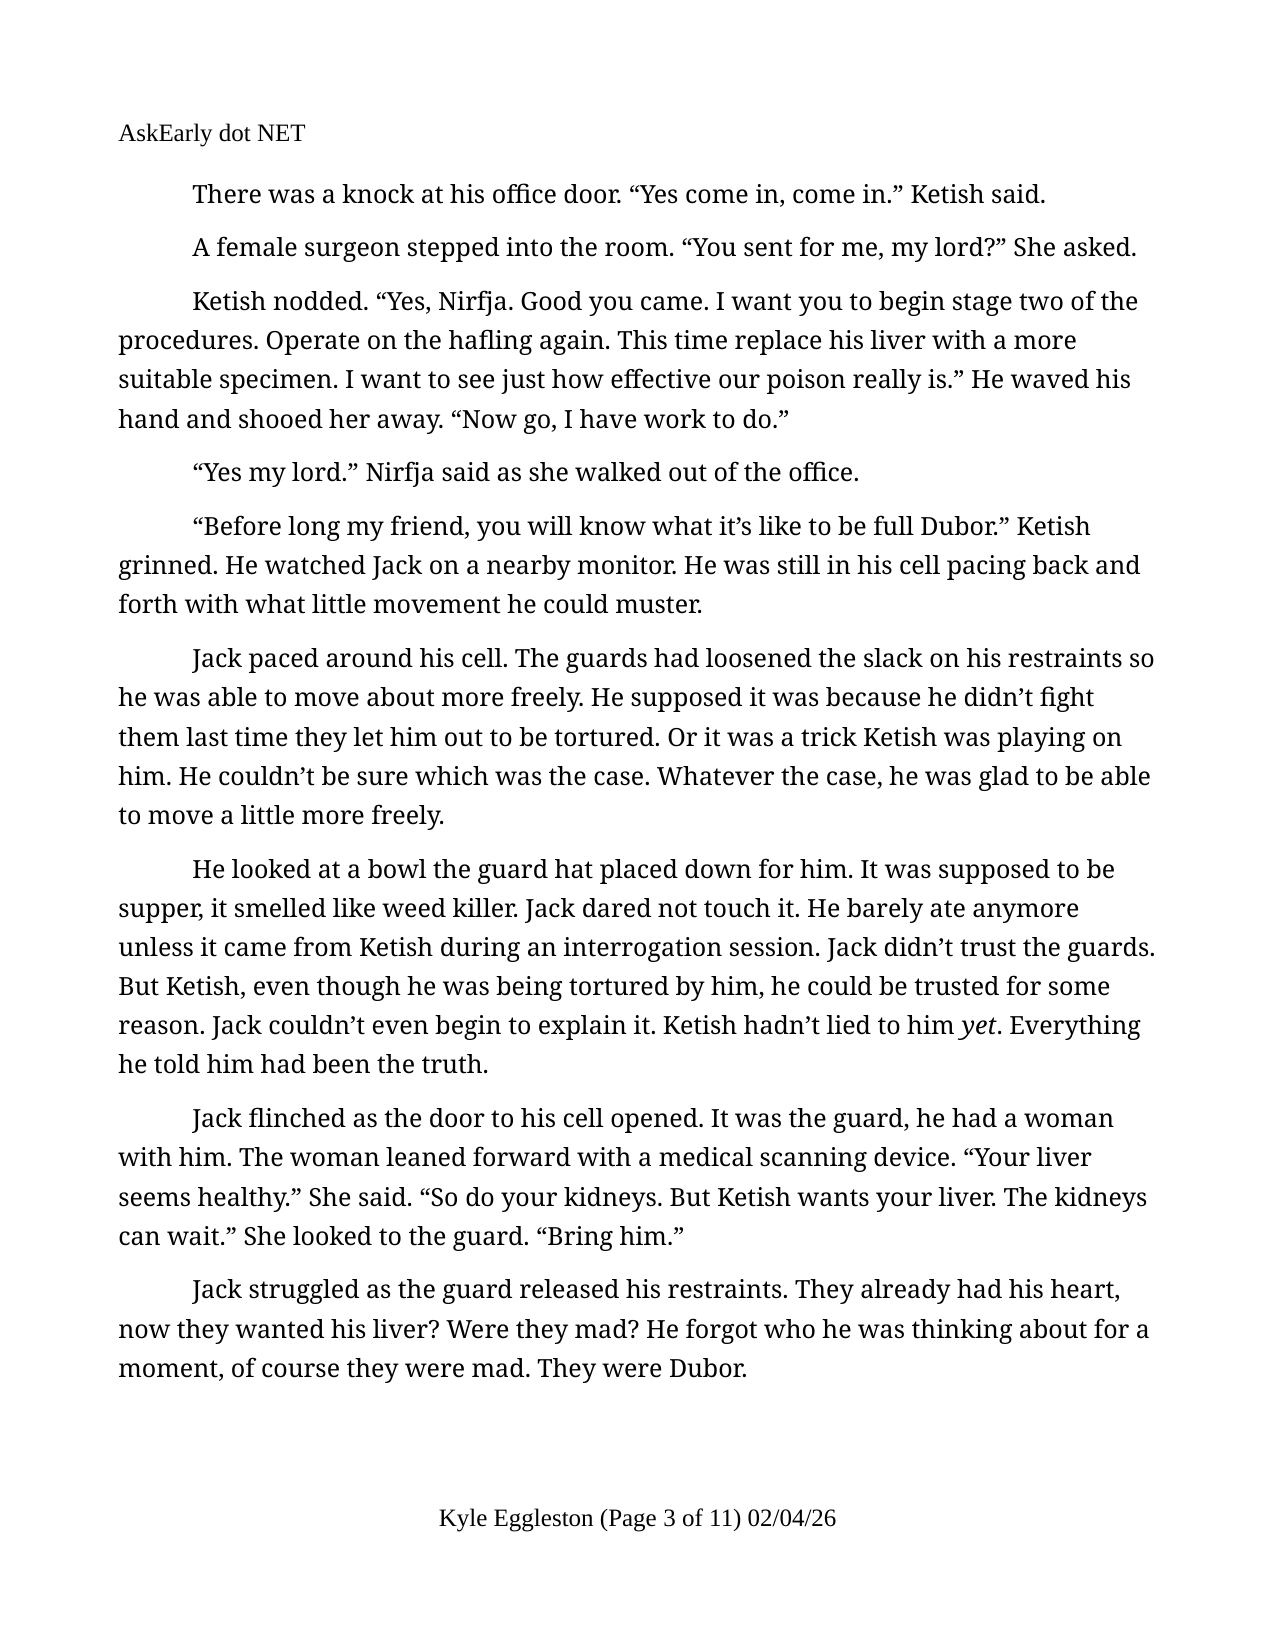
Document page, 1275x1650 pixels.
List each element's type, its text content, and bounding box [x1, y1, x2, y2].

text “Yes my lord.” Nirfja said as she walked out of the office. [118, 455, 1157, 489]
text There was a knock at his office door. “Yes come in, come in.” Ketish said. [118, 176, 1157, 210]
text Jack struggled as the guard released his restraints. They already had his heart, now they wanted his liver? Were they mad? He forgot who he was thinking about for a moment, of course they were mad. They were Dubor. [118, 1272, 1157, 1384]
text A female surgeon stepped into the room. “You sent for me, my lord?” She asked. [118, 230, 1157, 264]
text “Before long my friend, you will know what it’s like to be full Dubor.” Ketish grinned. He watched Jack on a nearby monitor. He was still in his cell pacing back and forth with what little movement he could muster. [118, 509, 1157, 621]
text Jack flinched as the door to his cell opened. It was the guard, he had a woman with him. The woman leaned forward with a medical scanning device. “Your liver seems healthy.” She said. “So do your kidneys. But Ketish wants your liver. The kidneys can wait.” She looked to the guard. “Bring him.” [118, 1101, 1157, 1252]
text Ketish nodded. “Yes, Nirfja. Good you came. I want you to begin stage two of the procedures. Operate on the hafling again. This time replace his liver with a more suitable specimen. I want to see just how effective our poison really is.” He waved his hand and shooed her away. “Now go, I have work to do.” [118, 284, 1157, 435]
text He looked at a bowl the guard hat placed down for him. It was supposed to be supper, it smelled like weed killer. Jack dared not touch it. He barely ate anymore unless it came from Ketish during an interrogation session. Jack didn’t trust the guards. But Ketish, even though he was being tortured by him, he could be trusted for some reason. Jack couldn’t even begin to explain it. Ketish hadn’t lied to him yet. Everything he told him had been the truth. [118, 851, 1157, 1081]
text Jack paced around his cell. The guards had loosened the slack on his restraints so he was able to move about more freely. He supposed it was because he didn’t fight them last time they let him out to be tortured. Or it was a trick Ketish was playing on him. He couldn’t be sure which was the case. Whatever the case, he was glad to be able to move a little more freely. [118, 641, 1157, 832]
